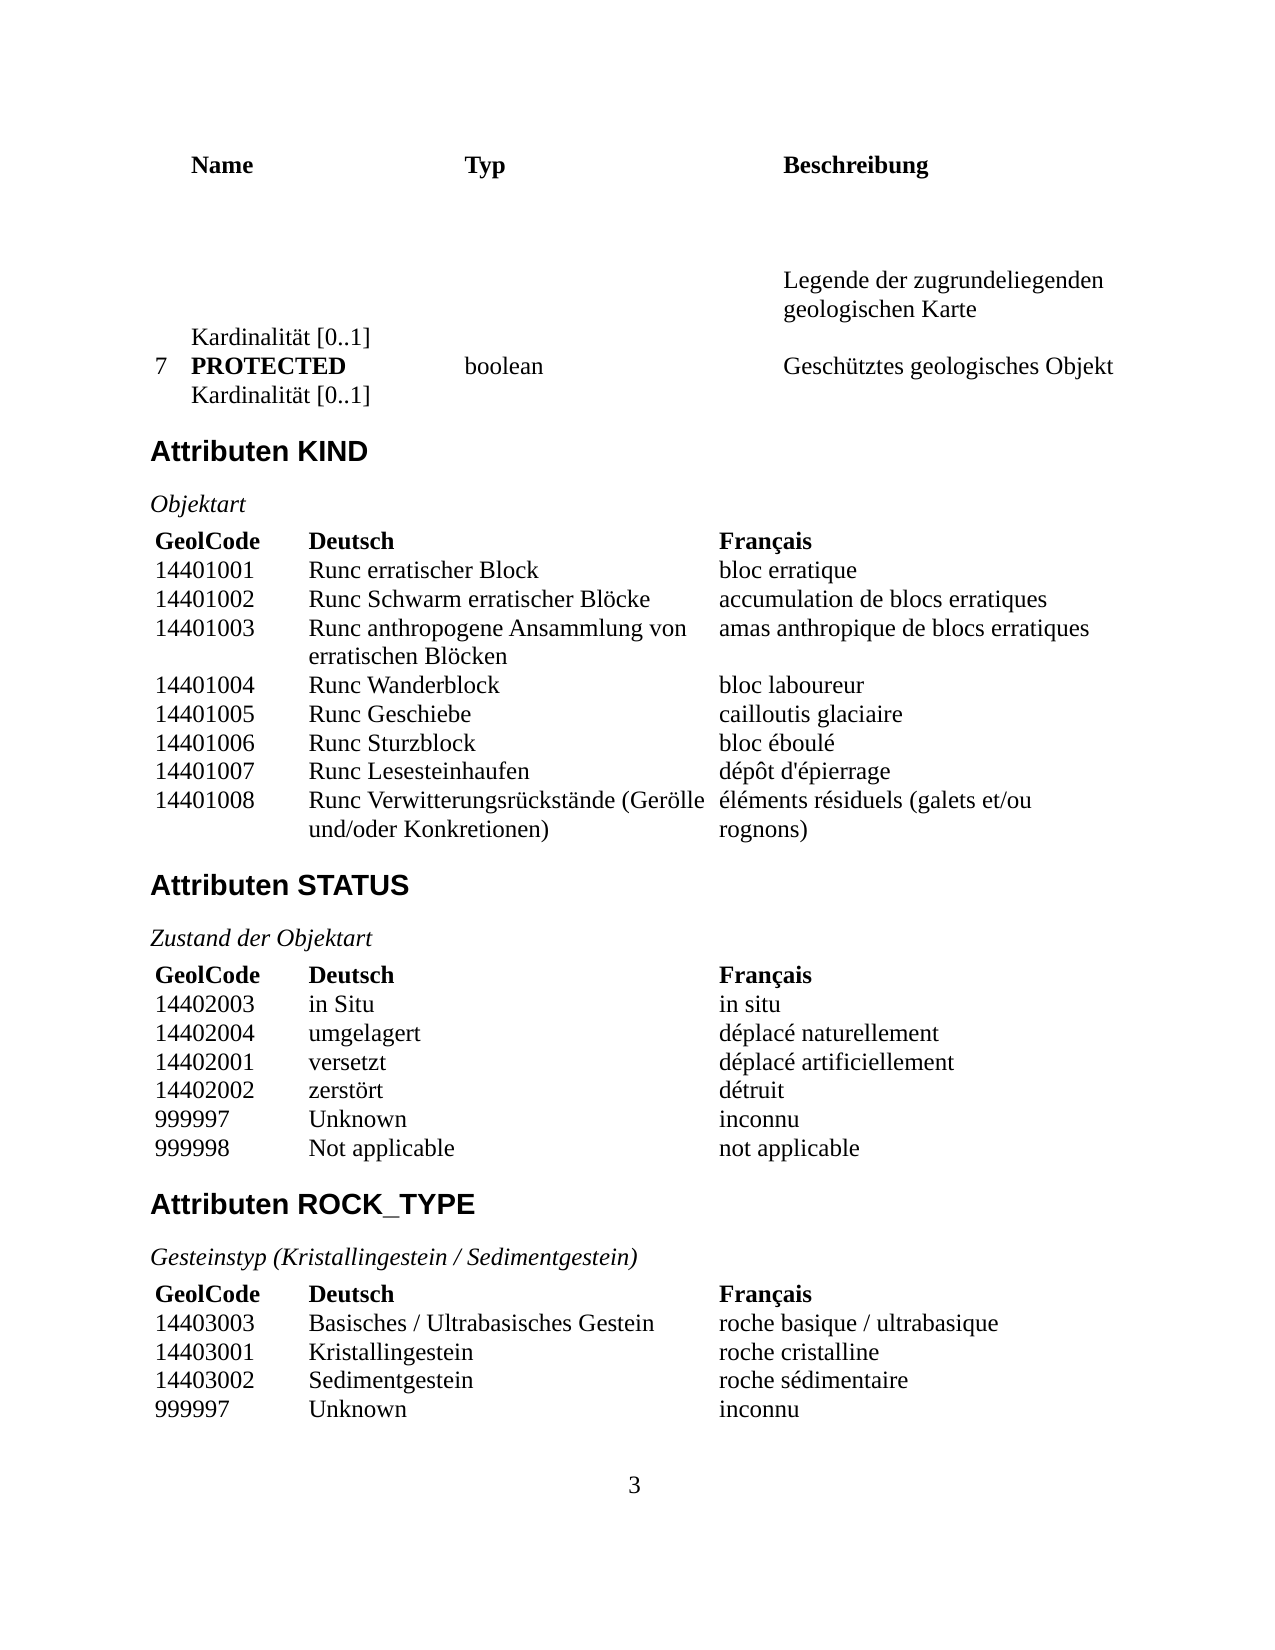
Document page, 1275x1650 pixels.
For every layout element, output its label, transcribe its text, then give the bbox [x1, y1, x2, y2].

table_cell amas anthropique de blocs erratiques [714, 613, 1125, 670]
table_cell 14402001 [150, 1047, 304, 1075]
table_cell Geschütztes geologisches Objekt [779, 351, 1125, 380]
table_cell not applicable [714, 1133, 1125, 1162]
table_cell 14401002 [150, 584, 304, 613]
table_cell Unknown [304, 1394, 714, 1423]
table_cell 14402004 [150, 1018, 304, 1047]
table_cell [779, 323, 1125, 351]
table_cell déplacé naturellement [714, 1018, 1125, 1047]
table_cell versetzt [304, 1047, 714, 1075]
table_cell boolean [460, 351, 779, 380]
table_cell roche basique / ultrabasique [714, 1308, 1125, 1337]
table_cell 14401001 [150, 555, 304, 584]
table_cell éléments résiduels (galets et/ou rognons) [714, 785, 1125, 843]
table_cell 14403001 [150, 1337, 304, 1366]
table_cell [460, 380, 779, 409]
table_cell Not applicable [304, 1133, 714, 1162]
table_header GeolCode [150, 960, 304, 989]
table_cell 14403003 [150, 1308, 304, 1337]
table_cell PROTECTED [186, 351, 460, 380]
table_cell umgelagert [304, 1018, 714, 1047]
text Gesteinstyp (Kristallingestein / Sedimentgestein) [150, 1242, 1125, 1270]
table_cell [150, 265, 186, 322]
table_cell bloc laboureur [714, 670, 1125, 699]
table_cell bloc erratique [714, 555, 1125, 584]
table_header Typ [460, 150, 779, 265]
table_cell 14401005 [150, 699, 304, 728]
table_cell dépôt d'épierrage [714, 756, 1125, 785]
table_cell 14403002 [150, 1366, 304, 1394]
table_cell Runc Verwitterungsrückstände (Gerölle und/oder Konkretionen) [304, 785, 714, 843]
text Objektart [150, 489, 1125, 517]
table_cell Runc Wanderblock [304, 670, 714, 699]
table_cell 999997 [150, 1104, 304, 1133]
table_cell 999998 [150, 1133, 304, 1162]
table_cell [460, 323, 779, 351]
table_header GeolCode [150, 1279, 304, 1308]
table_cell 14401006 [150, 728, 304, 756]
table_cell roche cristalline [714, 1337, 1125, 1366]
table_cell Basisches / Ultrabasisches Gestein [304, 1308, 714, 1337]
table_cell détruit [714, 1075, 1125, 1104]
table_header Français [714, 960, 1125, 989]
table_cell Kardinalität [0..1] [186, 323, 460, 351]
table_cell déplacé artificiellement [714, 1047, 1125, 1075]
table_cell 7 [150, 351, 186, 380]
table_cell Runc Lesesteinhaufen [304, 756, 714, 785]
table_cell Sedimentgestein [304, 1366, 714, 1394]
table_cell 999997 [150, 1394, 304, 1423]
table_cell Kardinalität [0..1] [186, 380, 460, 409]
subtitle Attributen ROCK_TYPE [150, 1187, 1125, 1220]
table_cell Kristallingestein [304, 1337, 714, 1366]
table_header GeolCode [150, 526, 304, 555]
table_cell 14402003 [150, 989, 304, 1018]
table_cell 14401003 [150, 613, 304, 670]
subtitle Attributen KIND [150, 434, 1125, 467]
table_cell Runc erratischer Block [304, 555, 714, 584]
table_header Beschreibung [779, 150, 1125, 265]
table_cell Runc anthropogene Ansammlung von erratischen Blöcken [304, 613, 714, 670]
table_cell bloc éboulé [714, 728, 1125, 756]
table_cell 14401007 [150, 756, 304, 785]
table_header Deutsch [304, 526, 714, 555]
subtitle Attributen STATUS [150, 868, 1125, 901]
table_cell [186, 265, 460, 322]
table_cell Runc Geschiebe [304, 699, 714, 728]
table_cell zerstört [304, 1075, 714, 1104]
table_cell Legende der zugrundeliegenden geologischen Karte [779, 265, 1125, 322]
table_cell [150, 323, 186, 351]
table_cell Runc Schwarm erratischer Blöcke [304, 584, 714, 613]
table_cell 14401004 [150, 670, 304, 699]
table_header Deutsch [304, 960, 714, 989]
table_header Deutsch [304, 1279, 714, 1308]
table_cell accumulation de blocs erratiques [714, 584, 1125, 613]
table_header Français [714, 1279, 1125, 1308]
table_cell in Situ [304, 989, 714, 1018]
table_cell Unknown [304, 1104, 714, 1133]
table_header [150, 150, 186, 265]
table_cell 14401008 [150, 785, 304, 843]
table_cell inconnu [714, 1104, 1125, 1133]
table_cell [779, 380, 1125, 409]
table_cell roche sédimentaire [714, 1366, 1125, 1394]
table_cell inconnu [714, 1394, 1125, 1423]
table_header Français [714, 526, 1125, 555]
table_header Name [186, 150, 460, 265]
table_cell in situ [714, 989, 1125, 1018]
table_cell 14402002 [150, 1075, 304, 1104]
table_cell Runc Sturzblock [304, 728, 714, 756]
table_cell [460, 265, 779, 322]
table_cell [150, 380, 186, 409]
table_cell cailloutis glaciaire [714, 699, 1125, 728]
text Zustand der Objektart [150, 923, 1125, 951]
